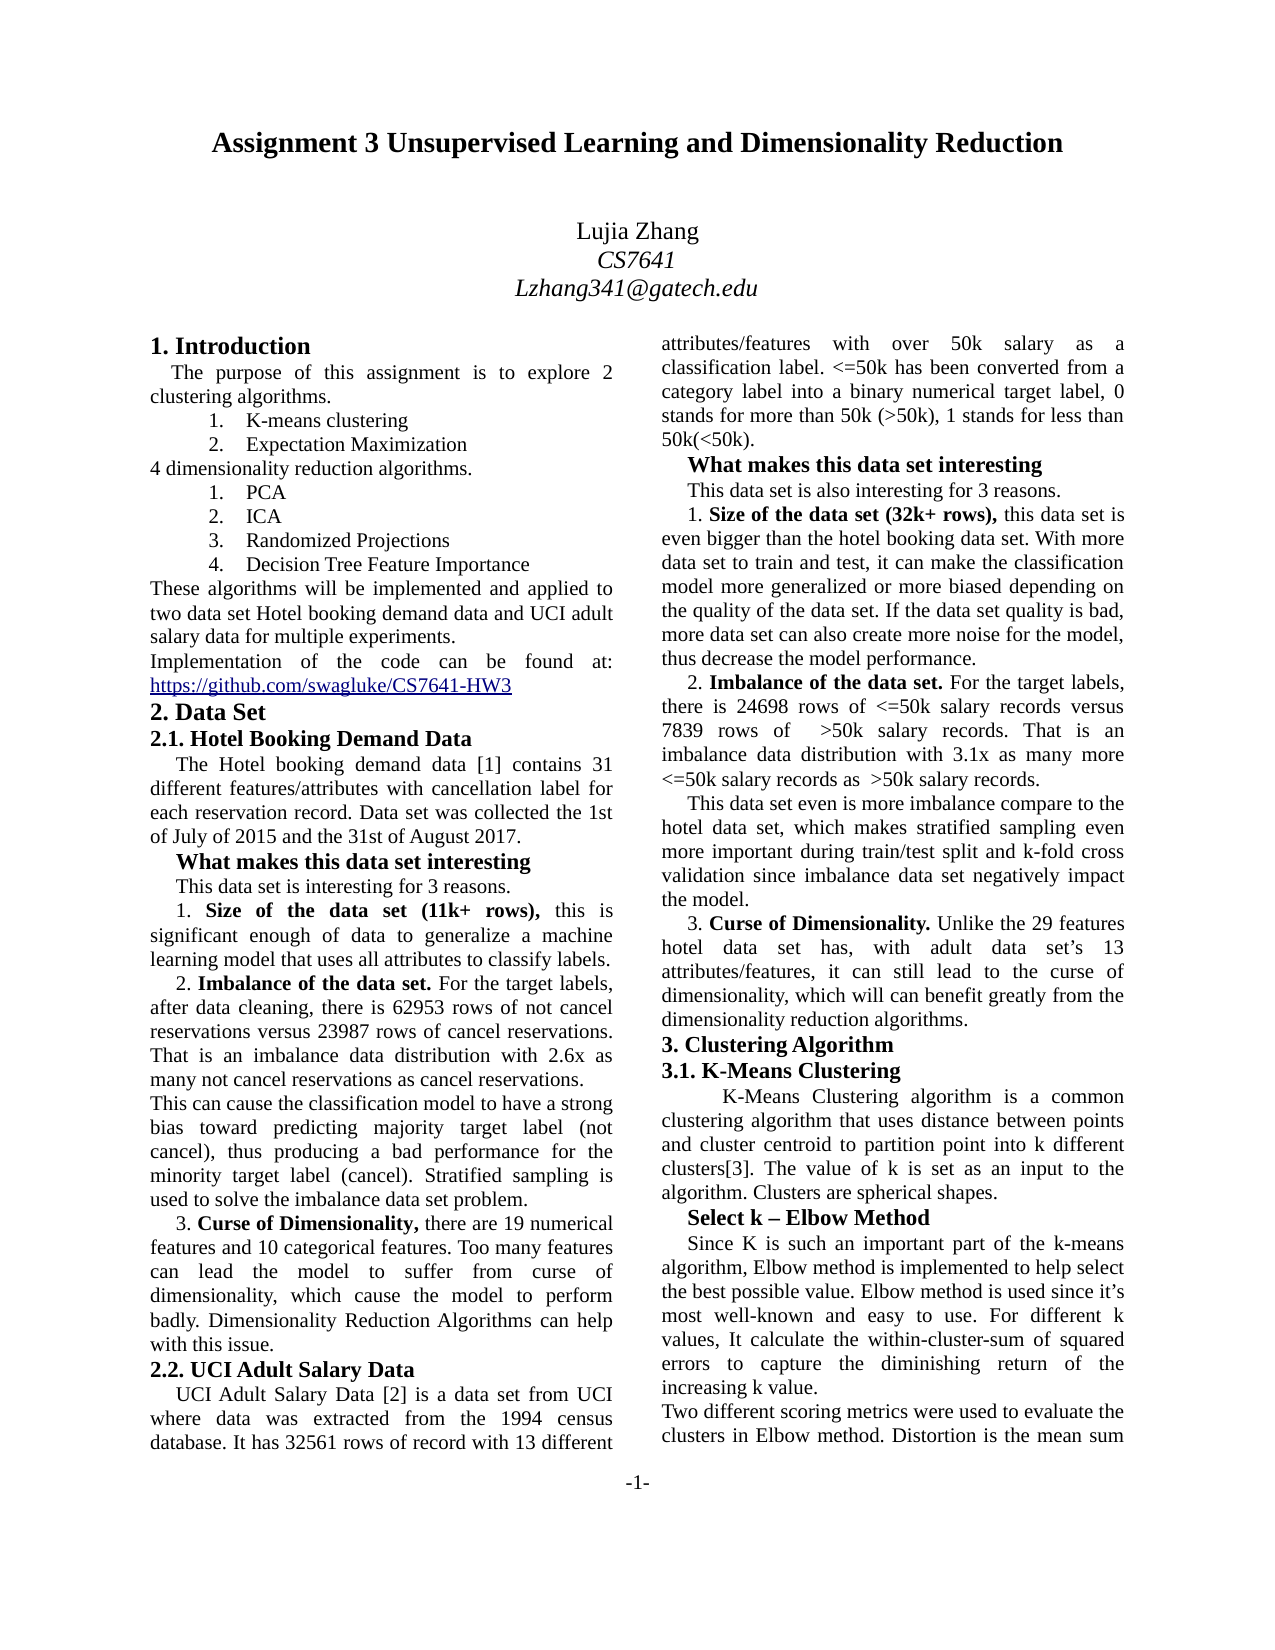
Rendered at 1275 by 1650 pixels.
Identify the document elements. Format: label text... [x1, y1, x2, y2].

subtitle This can cause the classification model to have a strong bias toward predicting majority target label (not cancel), thus producing a bad performance for the minority target label (cancel). Stratified sampling is used to solve the imbalance data set problem. [150, 1091, 613, 1211]
text This data set is interesting for 3 reasons. [150, 874, 613, 898]
subtitle 2. Data Set [150, 697, 613, 725]
list PCA [208, 480, 613, 504]
list K-means clustering [208, 408, 613, 432]
text The Hotel booking demand data [1] contains 31 different features/attributes with cancellation label for each reservation record. Data set was collected the 1st of July of 2015 and the 31st of August 2017. [150, 752, 613, 848]
list Decision Tree Feature Importance [208, 552, 613, 576]
text 4 dimensionality reduction algorithms. [150, 456, 613, 480]
text What makes this data set interesting [661, 451, 1125, 478]
text 1. Size of the data set (32k+ rows), this data set is even bigger than the hotel booking data set. With more data set to train and test, it can make the classification model more generalized or more biased depending on the quality of the data set. If the data set quality is bad, more data set can also create more noise for the model, thus decrease the model performance. [661, 502, 1125, 670]
text Implementation of the code can be found at: https://github.com/swagluke/CS7641-HW3 [150, 648, 613, 697]
subtitle 2.1. Hotel Booking Demand Data [150, 725, 613, 752]
text These algorithms will be implemented and applied to two data set Hotel booking demand data and UCI adult salary data for multiple experiments. [150, 576, 613, 648]
subtitle 3.1. K-Means Clustering [661, 1057, 1125, 1084]
text This data set is also interesting for 3 reasons. [661, 478, 1125, 502]
subtitle 2.2. UCI Adult Salary Data [150, 1356, 613, 1382]
subtitle 1. Introduction [150, 331, 613, 360]
text 3. Curse of Dimensionality. Unlike the 29 features hotel data set has, with adult data set’s 13 attributes/features, it can still lead to the curse of dimensionality, which will can benefit greatly from the dimensionality reduction algorithms. [661, 911, 1125, 1031]
text Two different scoring metrics were used to evaluate the clusters in Elbow method. Distortion is the mean sum [661, 1399, 1125, 1447]
text 1. Size of the data set (11k+ rows), this is significant enough of data to generalize a machine learning model that uses all attributes to classify labels. [150, 898, 613, 971]
text 2. Imbalance of the data set. For the target labels, there is 24698 rows of <=50k salary records versus 7839 rows of >50k salary records. That is an imbalance data distribution with 3.1x as many more <=50k salary records as >50k salary records. [661, 670, 1125, 791]
text UCI Adult Salary Data [2] is a data set from UCI where data was extracted from the 1994 census database. It has 32561 rows of record with 13 different [150, 1382, 613, 1454]
text 3. Curse of Dimensionality, there are 19 numerical features and 10 categorical features. Too many features can lead the model to suffer from curse of dimensionality, which cause the model to perform badly. Dimensionality Reduction Algorithms can help with this issue. [150, 1211, 613, 1356]
list ICA [208, 504, 613, 528]
text This data set even is more imbalance compare to the hotel data set, which makes stratified sampling even more important during train/test split and k-fold cross validation since imbalance data set negatively impact the model. [661, 791, 1125, 911]
text The purpose of this assignment is to explore 2 clustering algorithms. [150, 360, 613, 408]
text Since K is such an important part of the k-means algorithm, Elbow method is implemented to help select the best possible value. Elbow method is used since it’s most well-known and easy to use. For different k values, It calculate the within-cluster-sum of squared errors to capture the diminishing return of the increasing k value. [661, 1231, 1125, 1399]
text Lujia Zhang [150, 216, 1125, 245]
subtitle 3. Clustering Algorithm [661, 1031, 1125, 1057]
text attributes/features with over 50k salary as a classification label. <=50k has been converted from a category label into a binary numerical target label, 0 stands for more than 50k (>50k), 1 stands for less than 50k(<50k). [661, 331, 1125, 451]
text What makes this data set interesting [150, 848, 613, 874]
text 2. Imbalance of the data set. For the target labels, after data cleaning, there is 62953 rows of not cancel reservations versus 23987 rows of cancel reservations. That is an imbalance data distribution with 2.6x as many not cancel reservations as cancel reservations. [150, 971, 613, 1091]
list Randomized Projections [208, 528, 613, 552]
text CS7641 [150, 245, 1125, 273]
list Expectation Maximization [208, 432, 613, 456]
text Lzhang341@gatech.edu [150, 273, 1125, 302]
title Assignment 3 Unsupervised Learning and Dimensionality Reduction [150, 125, 1125, 158]
text Select k – Elbow Method [661, 1204, 1125, 1231]
text K-Means Clustering algorithm is a common clustering algorithm that uses distance between points and cluster centroid to partition point into k different clusters[3]. The value of k is set as an input to the algorithm. Clusters are spherical shapes. [661, 1084, 1125, 1204]
